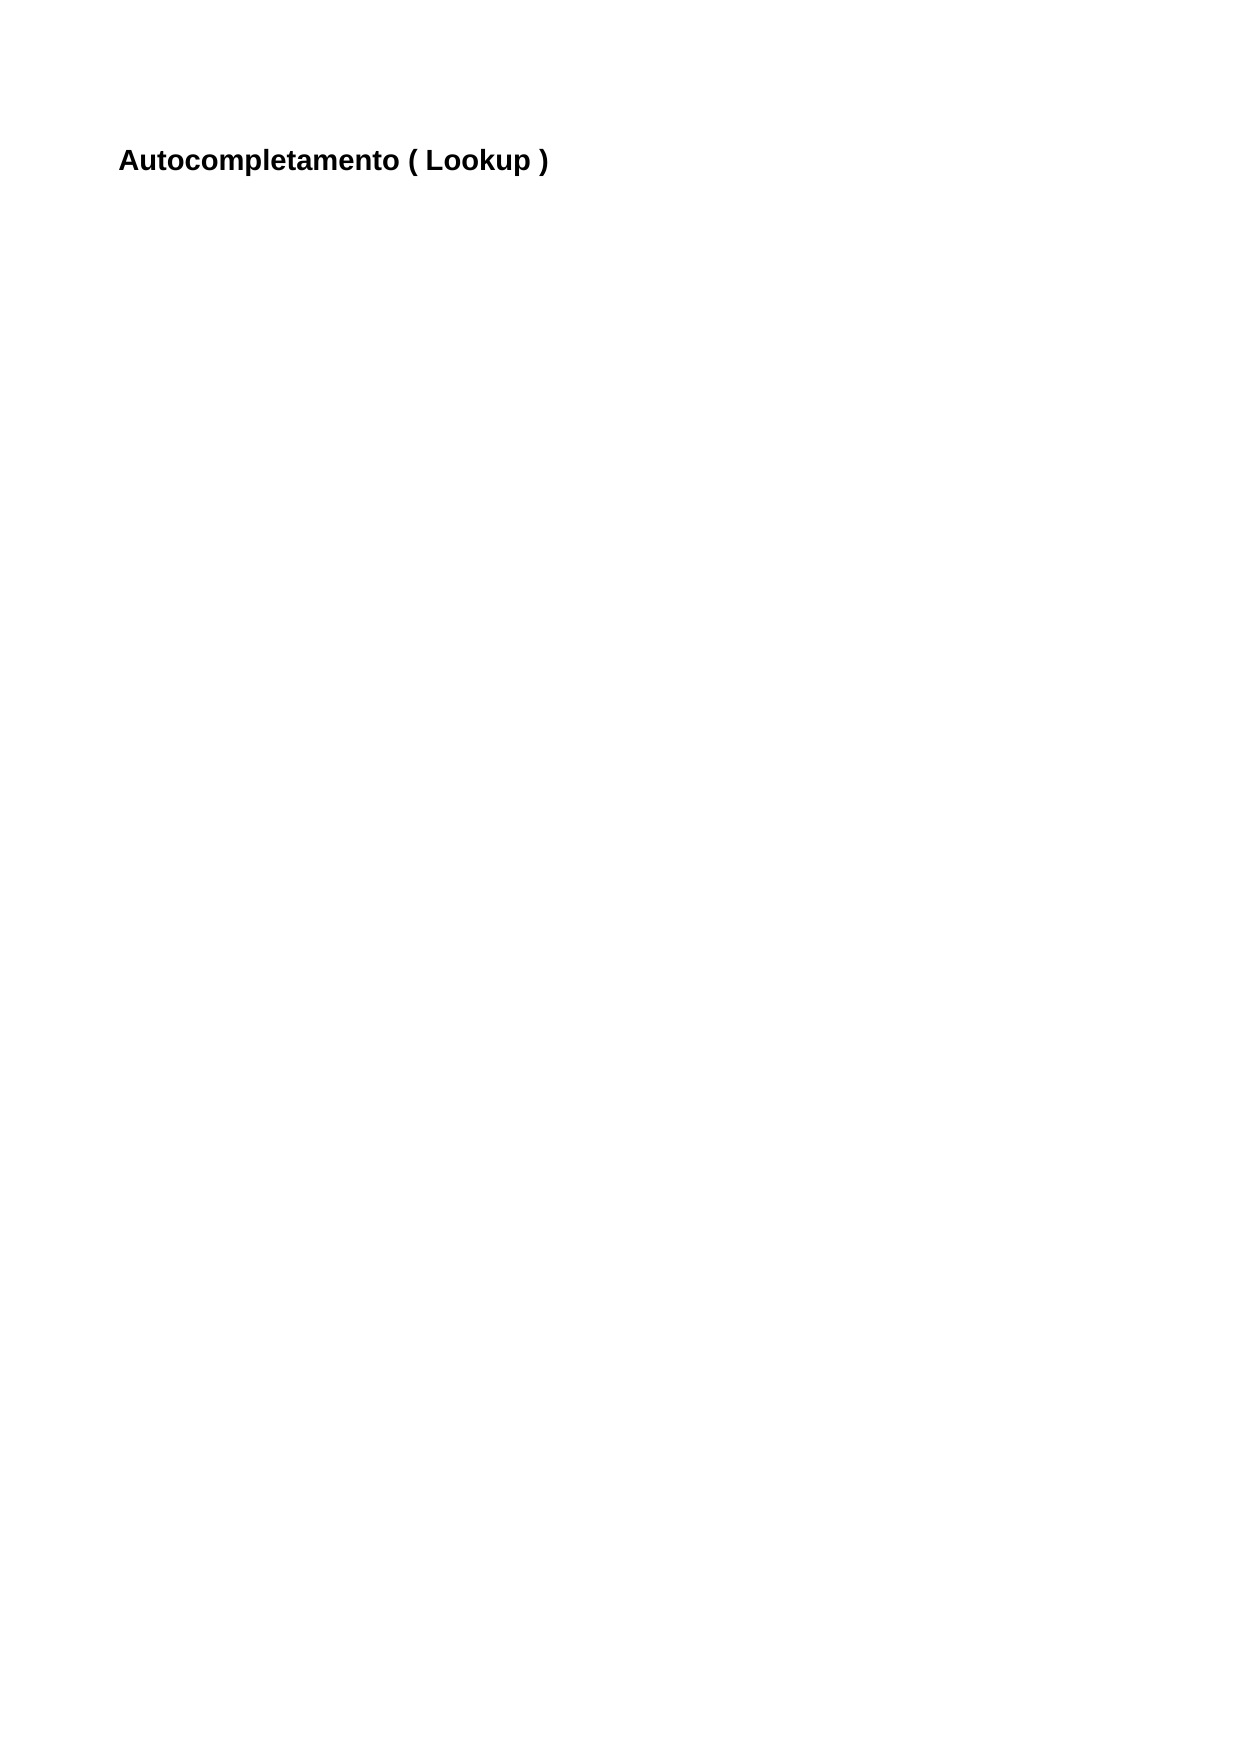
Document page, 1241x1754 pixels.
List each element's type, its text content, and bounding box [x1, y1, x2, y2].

subtitle Autocompletamento ( Lookup ) [118, 143, 1122, 177]
